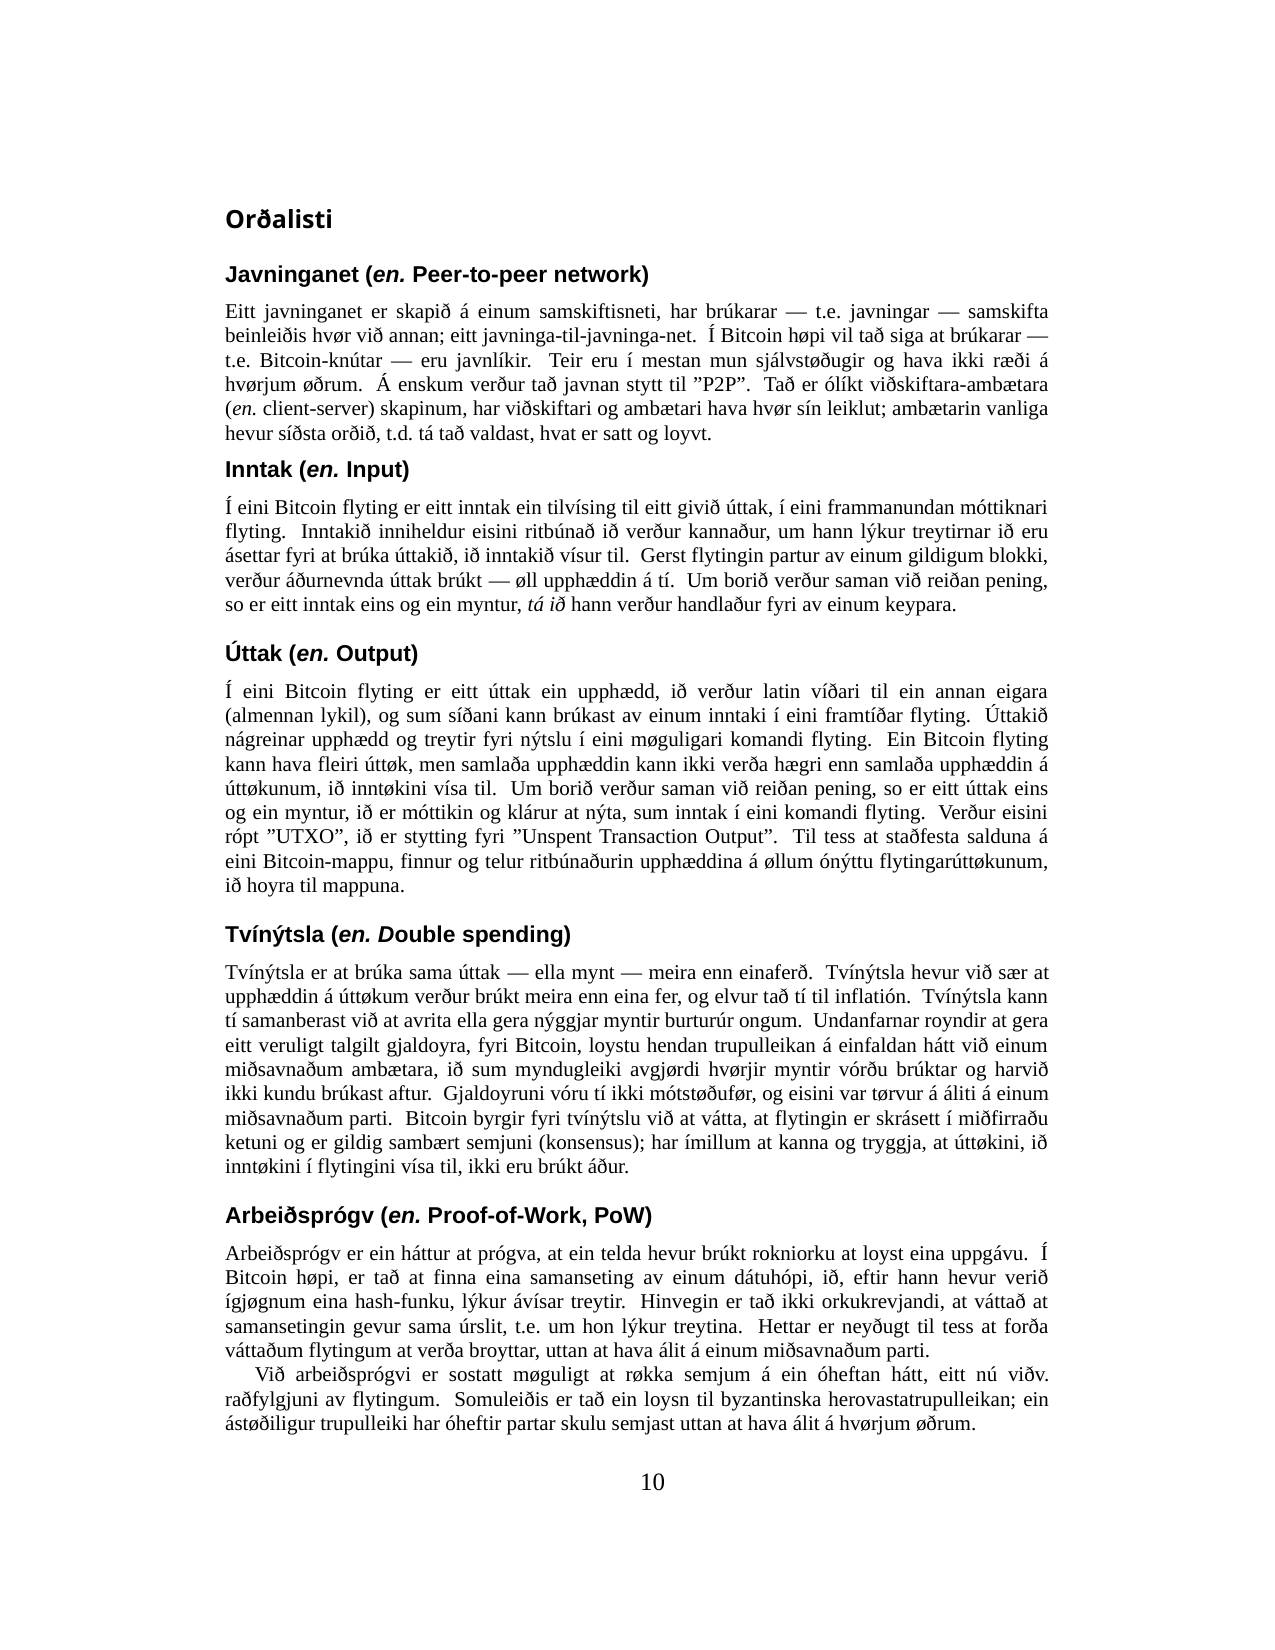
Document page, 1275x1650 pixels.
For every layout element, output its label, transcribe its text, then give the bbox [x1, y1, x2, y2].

subtitle Javninganet (en. Peer-to-peer network) [225, 261, 1050, 287]
text Arbeiðsprógv er ein háttur at prógva, at ein telda hevur brúkt rokniorku at loyst eina uppgávu. Í Bitcoin høpi, er tað at finna eina samanseting av einum dátuhópi, ið, eftir hann hevur verið ígjøgnum eina hash-funku, lýkur ávísar treytir. Hinvegin er tað ikki orkukrevjandi, at váttað at samansetingin gevur sama úrslit, t.e. um hon lýkur treytina. Hettar er neyðugt til tess at forða váttaðum flytingum at verða broyttar, uttan at hava álit á einum miðsavnaðum parti. [225, 1241, 1050, 1362]
text Eitt javninganet er skapið á einum samskiftisneti, har brúkarar — t.e. javningar — samskifta beinleiðis hvør við annan; eitt javninga-til-javninga-net. Í Bitcoin høpi vil tað siga at brúkarar — t.e. Bitcoin-knútar — eru javnlíkir. Teir eru í mestan mun sjálvstøðugir og hava ikki ræði á hvørjum øðrum. Á enskum verður tað javnan stytt til ”P2P”. Tað er ólíkt viðskiftara-ambætara (en. client-server) skapinum, har viðskiftari og ambætari hava hvør sín leiklut; ambætarin vanliga hevur síðsta orðið, t.d. tá tað valdast, hvat er satt og loyvt. [225, 299, 1050, 444]
subtitle Tvínýtsla (en. Double spending) [225, 921, 1050, 948]
text Í eini Bitcoin flyting er eitt úttak ein upphædd, ið verður latin víðari til ein annan eigara (almennan lykil), og sum síðani kann brúkast av einum inntaki í eini framtíðar flyting. Úttakið nágreinar upphædd og treytir fyri nýtslu í eini møguligari komandi flyting. Ein Bitcoin flyting kann hava fleiri úttøk, men samlaða upphæddin kann ikki verða hægri enn samlaða upphæddin á úttøkunum, ið inntøkini vísa til. Um borið verður saman við reiðan pening, so er eitt úttak eins og ein myntur, ið er móttikin og klárur at nýta, sum inntak í eini komandi flyting. Verður eisini rópt ”UTXO”, ið er stytting fyri ”Unspent Transaction Output”. Til tess at staðfesta salduna á eini Bitcoin-mappu, finnur og telur ritbúnaðurin upphæddina á øllum ónýttu flytingarúttøkunum, ið hoyra til mappuna. [225, 678, 1050, 897]
text Við arbeiðsprógvi er sostatt møguligt at røkka semjum á ein óheftan hátt, eitt nú viðv. raðfylgjuni av flytingum. Somuleiðis er tað ein loysn til byzantinska herovastatrupulleikan; ein ástøðiligur trupulleiki har óheftir partar skulu semjast uttan at hava álit á hvørjum øðrum. [225, 1362, 1050, 1435]
text Tvínýtsla er at brúka sama úttak — ella mynt — meira enn einaferð. Tvínýtsla hevur við sær at upphæddin á úttøkum verður brúkt meira enn eina fer, og elvur tað tí til inflatión. Tvínýtsla kann tí samanberast við at avrita ella gera nýggjar myntir burturúr ongum. Undanfarnar royndir at gera eitt veruligt talgilt gjaldoyra, fyri Bitcoin, loystu hendan trupulleikan á einfaldan hátt við einum miðsavnaðum ambætara, ið sum myndugleiki avgjørdi hvørjir myntir vórðu brúktar og harvið ikki kundu brúkast aftur. Gjaldoyruni vóru tí ikki mótstøðufør, og eisini var tørvur á áliti á einum miðsavnaðum parti. Bitcoin byrgir fyri tvínýtslu við at vátta, at flytingin er skrásett í miðfirraðu ketuni og er gildig sambært semjuni (konsensus); har ímillum at kanna og tryggja, at úttøkini, ið inntøkini í flytingini vísa til, ikki eru brúkt áður. [225, 959, 1050, 1178]
subtitle Orðalisti [225, 202, 1050, 236]
subtitle Úttak (en. Output) [225, 640, 1050, 667]
subtitle Arbeiðsprógv (en. Proof-of-Work, PoW) [225, 1202, 1050, 1229]
text Í eini Bitcoin flyting er eitt inntak ein tilvísing til eitt givið úttak, í eini frammanundan móttiknari flyting. Inntakið inniheldur eisini ritbúnað ið verður kannaður, um hann lýkur treytirnar ið eru ásettar fyri at brúka úttakið, ið inntakið vísur til. Gerst flytingin partur av einum gildigum blokki, verður áðurnevnda úttak brúkt — øll upphæddin á tí. Um borið verður saman við reiðan pening, so er eitt inntak eins og ein myntur, tá ið hann verður handlaður fyri av einum keypara. [225, 494, 1050, 616]
subtitle Inntak (en. Input) [225, 456, 1050, 483]
